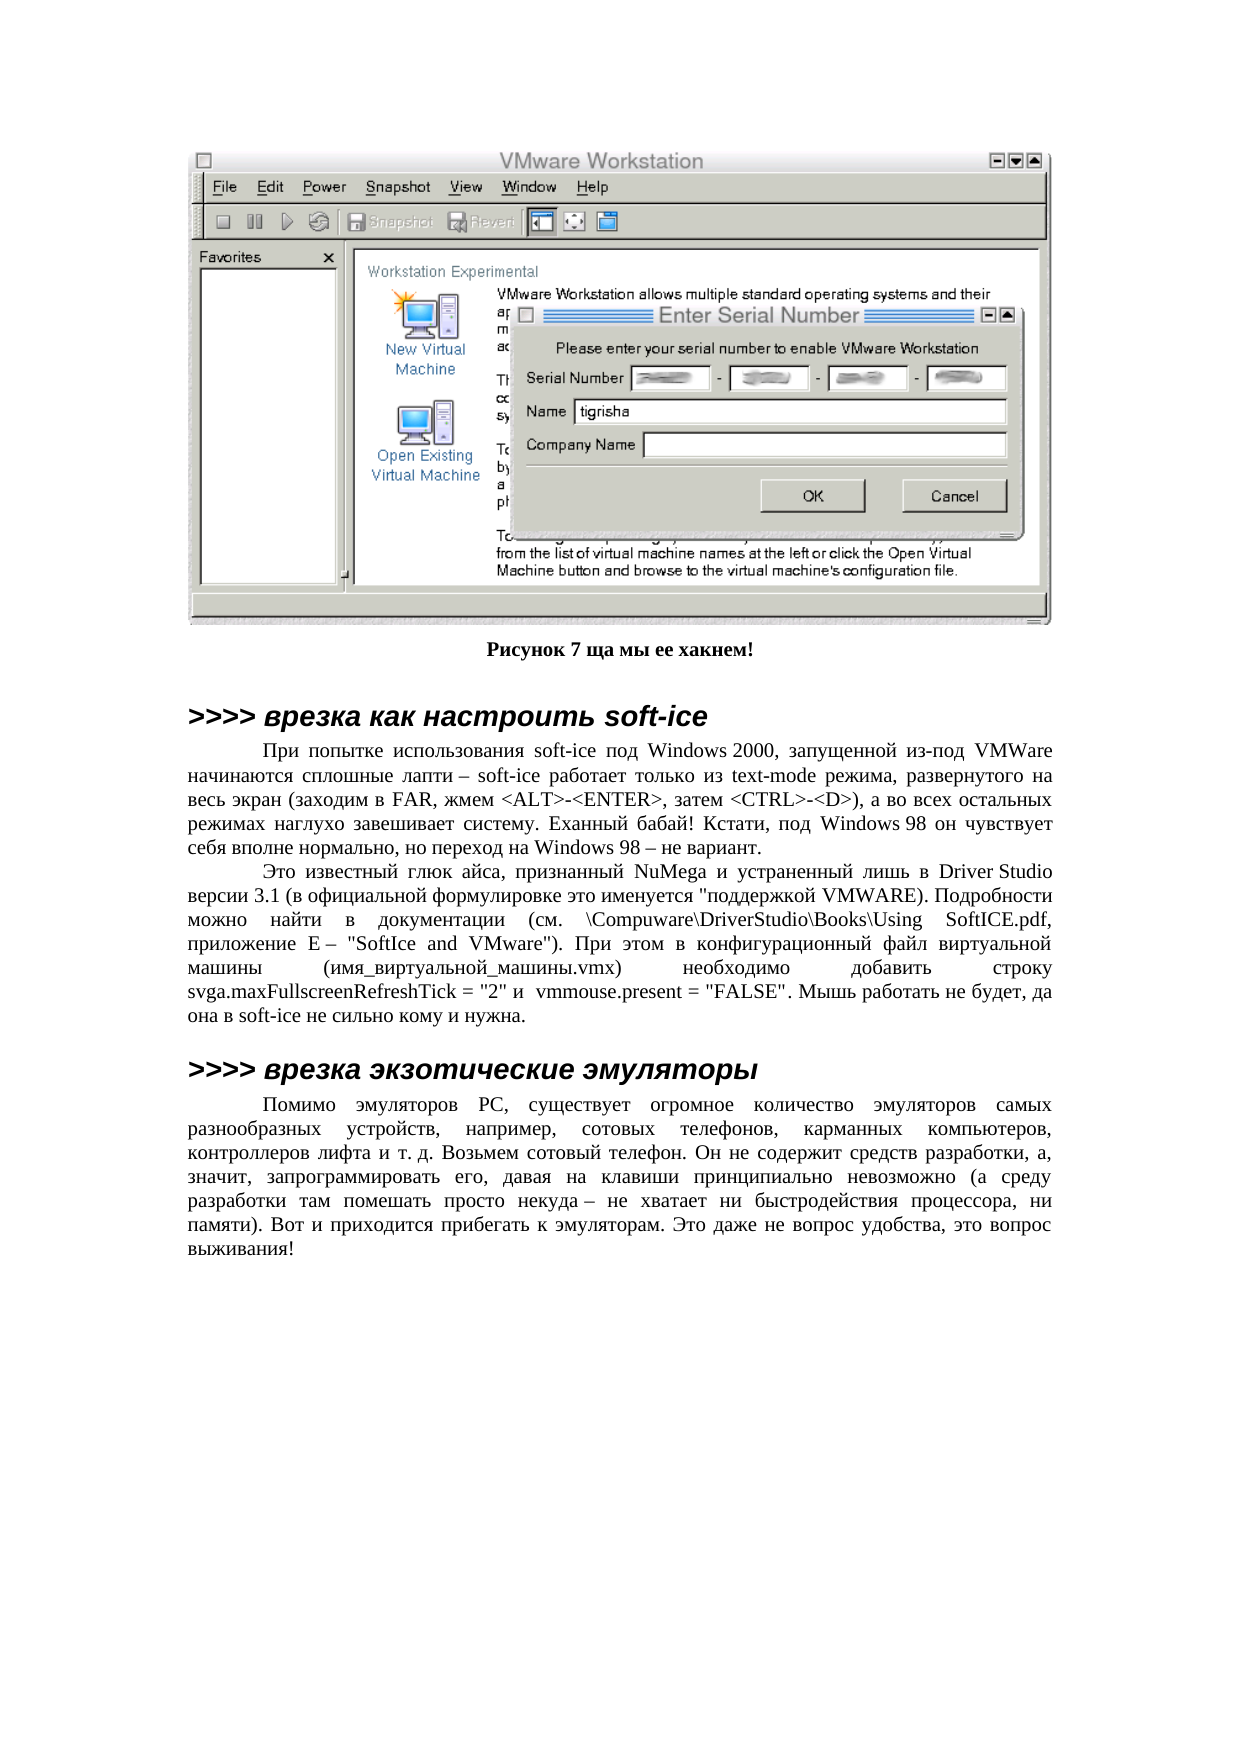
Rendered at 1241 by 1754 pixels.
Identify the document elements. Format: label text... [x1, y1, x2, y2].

subtitle >>>> врезка экзотические эмуляторы [187, 1052, 1053, 1086]
text Рисунок 7 ща мы ее хакнем! [187, 637, 1053, 661]
subtitle >>>> врезка как настроить soft-ice [187, 699, 1053, 732]
text При попытке использования soft-ice под Windows 2000, запущенной из-под VMWare начинаются сплошные лапти – soft-ice работает только из text-mode режима, развернутого на весь экран (заходим в FAR, жмем <ALT>-<ENTER>, затем <CTRL>-<D>), а во всех остальных режимах наглухо завешивает систему. Еханный бабай! Кстати, под Windows 98 он чувствует себя вполне нормально, но переход на Windows 98 – не вариант. [187, 738, 1053, 859]
picture [187, 150, 1052, 625]
text Помимо эмуляторов PC, существует огромное количество эмуляторов самых разнообразных устройств, например, сотовых телефонов, карманных компьютеров, контроллеров лифта и т. д. Возьмем сотовый телефон. Он не содержит средств разработки, а, значит, запрограммировать его, давая на клавиши принципиально невозможно (а среду разработки там помешать просто некуда – не хватает ни быстродействия процессора, ни памяти). Вот и приходится прибегать к эмуляторам. Это даже не вопрос удобства, это вопрос выживания! [187, 1092, 1053, 1260]
text Это известный глюк айса, признанный NuMega и устраненный лишь в Driver Studio версии 3.1 (в официальной формулировке это именуется "поддержкой VMWARE). Подробности можно найти в документации (см. \Compuware\DriverStudio\Books\Using SoftICE.pdf, приложение E – "SoftIce and VMware"). При этом в конфигурационный файл виртуальной машины (имя_виртуальной_машины.vmx) необходимо добавить строку svga.maxFullscreenRefreshTick = "2" и vmmouse.present = "FALSE". Мышь работать не будет, да она в soft-ice не сильно кому и нужна. [187, 859, 1053, 1027]
